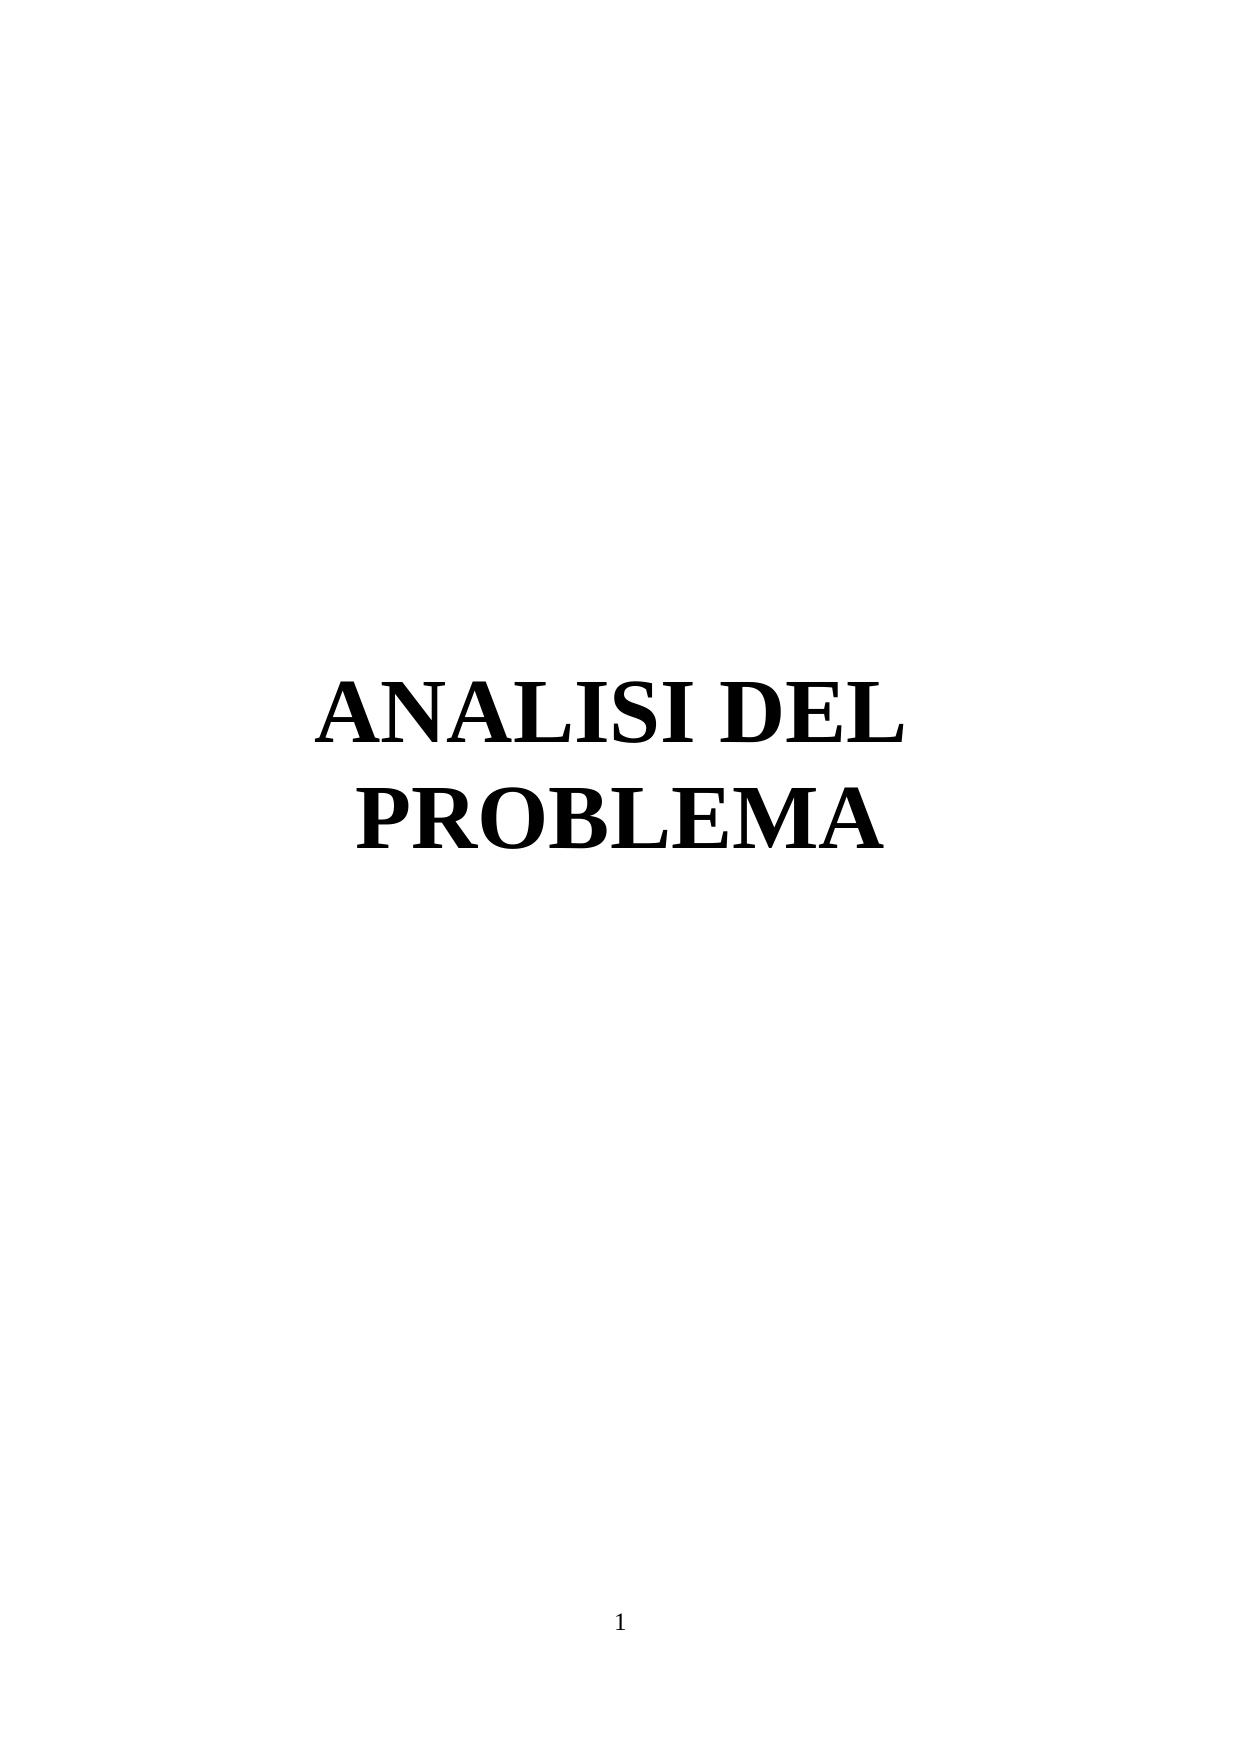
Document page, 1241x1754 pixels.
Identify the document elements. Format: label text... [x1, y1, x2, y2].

text PROBLEMA [118, 763, 1122, 868]
text ANALISI DEL [118, 657, 1122, 763]
